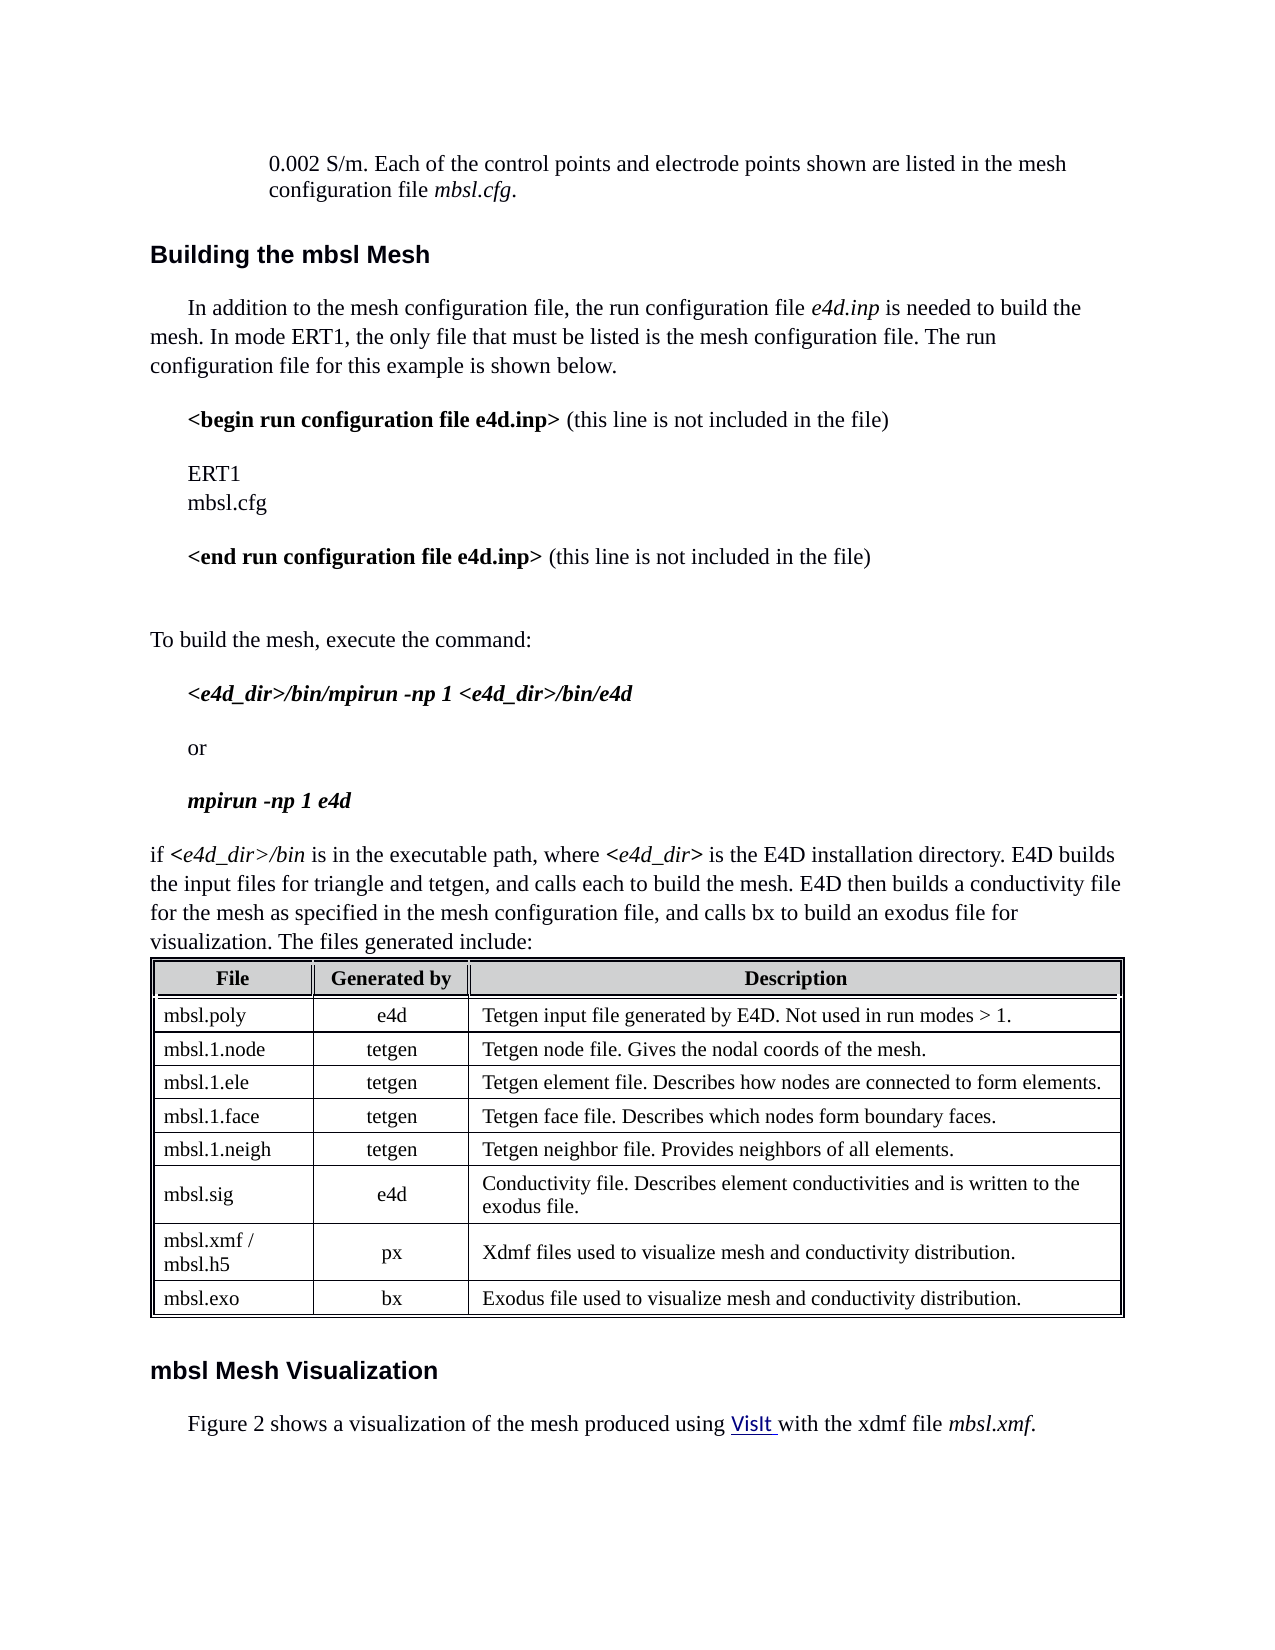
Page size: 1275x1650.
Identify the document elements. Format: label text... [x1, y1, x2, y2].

table_cell tetgen [314, 1066, 468, 1098]
table_cell mbsl.1.node [155, 1033, 313, 1065]
table_cell e4d [314, 999, 468, 1031]
table_cell mbsl.sig [155, 1166, 313, 1223]
table_header File [152, 959, 313, 994]
table_cell Tetgen node file. Gives the nodal coords of the mesh. [469, 1033, 1120, 1065]
table_header Description [469, 961, 1120, 994]
table_cell tetgen [314, 1033, 468, 1065]
table_cell mbsl.1.face [155, 1099, 313, 1132]
table_cell mbsl.poly [152, 994, 313, 1031]
table_cell Conductivity file. Describes element conductivities and is written to the exodus file. [469, 1166, 1120, 1223]
text 0.002 S/m. Each of the control points and electrode points shown are listed in the mesh configuration file mbsl.cfg. [150, 150, 1125, 203]
table_cell mbsl.xmf / mbsl.h5 [155, 1224, 313, 1280]
table_cell Tetgen neighbor file. Provides neighbors of all elements. [469, 1133, 1120, 1165]
table_cell Tetgen input file generated by E4D. Not used in run modes > 1. [469, 994, 1123, 1031]
text mpirun -np 1 e4d [150, 787, 1125, 814]
subtitle mbsl Mesh Visualization [150, 1356, 1125, 1384]
table_cell Xdmf files used to visualize mesh and conductivity distribution. [469, 1224, 1120, 1280]
text Figure 2 shows a visualization of the mesh produced using VisIt with the xdmf file mbsl.xmf. [150, 1409, 1125, 1438]
table_cell e4d [314, 1166, 468, 1223]
text if <e4d_dir>/bin is in the executable path, where <e4d_dir> is the E4D installation directory. E4D builds the input files for triangle and tetgen, and calls each to build the mesh. E4D then builds a conductivity file for the mesh as specified in the mesh configuration file, and calls bx to build an exodus file for visualization. The files generated include: [150, 841, 1125, 955]
table_cell Exodus file used to visualize mesh and conductivity distribution. [469, 1281, 1120, 1314]
table_header Generated by [313, 959, 469, 994]
text <end run configuration file e4d.inp> (this line is not included in the file) [150, 543, 1125, 569]
table_cell px [314, 1224, 468, 1280]
table_cell tetgen [314, 1099, 468, 1132]
table_cell mbsl.1.neigh [155, 1133, 313, 1165]
text or [150, 733, 1125, 760]
text ERT1 mbsl.cfg [187, 460, 1125, 515]
text <e4d_dir>/bin/mpirun -np 1 <e4d_dir>/bin/e4d [150, 679, 1125, 706]
subtitle Building the mbsl Mesh [150, 240, 1125, 269]
table_cell mbsl.1.ele [155, 1066, 313, 1098]
table_cell tetgen [314, 1133, 468, 1165]
text In addition to the mesh configuration file, the run configuration file e4d.inp is needed to build the mesh. In mode ERT1, the only file that must be listed is the mesh configuration file. The run configuration file for this example is shown below. [150, 294, 1125, 378]
table_cell Tetgen element file. Describes how nodes are connected to form elements. [469, 1066, 1120, 1098]
table_cell Tetgen face file. Describes which nodes form boundary faces. [469, 1099, 1120, 1132]
text <begin run configuration file e4d.inp> (this line is not included in the file) [150, 406, 1125, 432]
table_cell bx [314, 1281, 468, 1314]
text To build the mesh, execute the command: [150, 597, 1125, 652]
table_cell mbsl.exo [155, 1281, 313, 1314]
